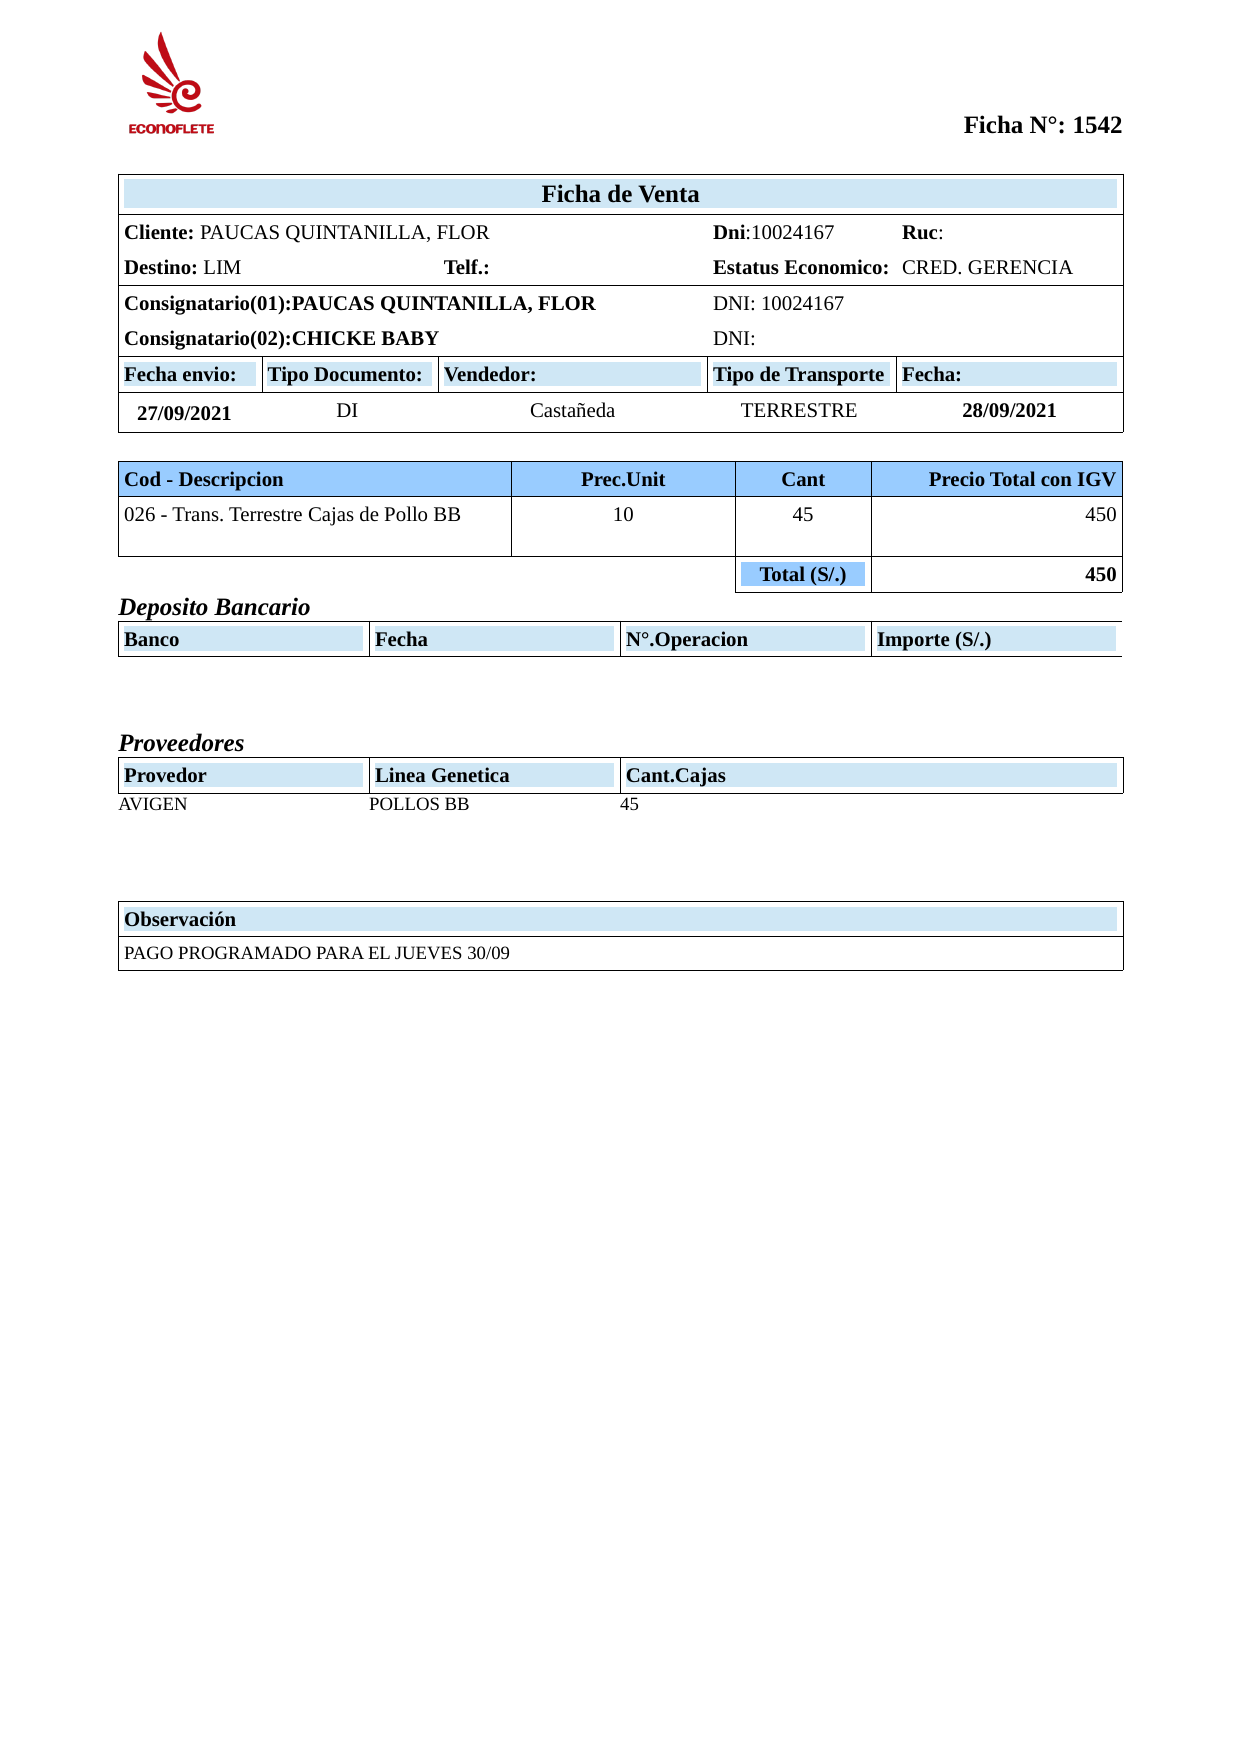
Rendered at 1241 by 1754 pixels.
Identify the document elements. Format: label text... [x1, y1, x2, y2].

table_header Banco [119, 622, 369, 656]
table_header N°.Operacion [621, 622, 871, 656]
table_cell 45 [620, 794, 1123, 814]
table_cell [118, 858, 369, 879]
table_cell [620, 858, 1123, 879]
table_header Cant.Cajas [621, 758, 1123, 793]
table_cell [620, 680, 871, 704]
table_cell Consignatario(01):PAUCAS QUINTANILLA, FLOR [119, 286, 707, 321]
table_cell DNI: 10024167 [707, 286, 1123, 321]
table_cell Fecha envio: [119, 357, 262, 392]
table_cell TERRESTRE [707, 393, 896, 432]
table_cell [118, 705, 369, 728]
table_header Precio Total con IGV [872, 462, 1122, 496]
table_cell Telf.: [438, 249, 707, 285]
table_cell Tipo de Transporte [708, 357, 896, 392]
table_cell 450 [872, 557, 1122, 592]
table_cell Vendedor: [439, 357, 707, 392]
table_cell [369, 879, 620, 901]
table_cell [511, 557, 735, 592]
table_cell DNI: [707, 321, 1123, 356]
table_cell [369, 657, 620, 680]
table_cell [118, 657, 369, 680]
table_header Linea Genetica [370, 758, 620, 793]
table_cell 450 [872, 497, 1122, 556]
table_cell Fecha: [897, 357, 1123, 392]
table_cell 10 [512, 497, 735, 556]
table_cell [118, 680, 369, 704]
table_cell AVIGEN [118, 794, 369, 814]
table_cell POLLOS BB [369, 794, 620, 814]
table_cell Destino: LIM [119, 249, 438, 285]
picture [118, 31, 225, 134]
table_cell [118, 879, 369, 901]
table_cell [871, 705, 1122, 728]
table_cell [871, 680, 1122, 704]
table_cell [369, 705, 620, 728]
table_cell [369, 858, 620, 879]
table_header Observación [119, 902, 1123, 936]
table_header Fecha [370, 622, 620, 656]
table_cell Ruc: [896, 215, 1123, 249]
table_cell Total (S/.) [736, 557, 871, 592]
table_header Provedor [119, 758, 369, 793]
table_cell Estatus Economico: [707, 249, 896, 285]
text Proveedores [118, 728, 1122, 757]
table_cell PAGO PROGRAMADO PARA EL JUEVES 30/09 [119, 937, 1123, 969]
text Deposito Bancario [118, 592, 1122, 621]
table_cell [620, 836, 1123, 858]
table_header Cant [736, 462, 871, 496]
table_cell Dni:10024167 [707, 215, 896, 249]
table_cell [620, 815, 1123, 836]
table_cell 45 [736, 497, 871, 556]
table_cell [118, 815, 369, 836]
table_header Cod - Descripcion [119, 462, 511, 496]
table_cell 026 - Trans. Terrestre Cajas de Pollo BB [119, 497, 511, 556]
table_cell [118, 557, 511, 592]
table_cell CRED. GERENCIA [896, 249, 1123, 285]
table_header Importe (S/.) [872, 622, 1122, 656]
table_cell [118, 836, 369, 858]
table_cell 27/09/2021 [119, 393, 262, 432]
table_cell [369, 836, 620, 858]
table_cell 28/09/2021 [896, 393, 1123, 432]
table_cell [369, 680, 620, 704]
table_cell Cliente: PAUCAS QUINTANILLA, FLOR [119, 215, 707, 249]
table_cell Castañeda [438, 393, 707, 432]
table_cell [620, 657, 871, 680]
table_cell [620, 705, 871, 728]
table_header Prec.Unit [512, 462, 735, 496]
table_cell Consignatario(02):CHICKE BABY [119, 321, 707, 356]
table_cell [871, 657, 1122, 680]
table_cell [369, 815, 620, 836]
table_cell Tipo Documento: [263, 357, 438, 392]
table_header Ficha de Venta [119, 175, 1123, 214]
table_cell DI [262, 393, 438, 432]
table_cell [620, 879, 1123, 901]
